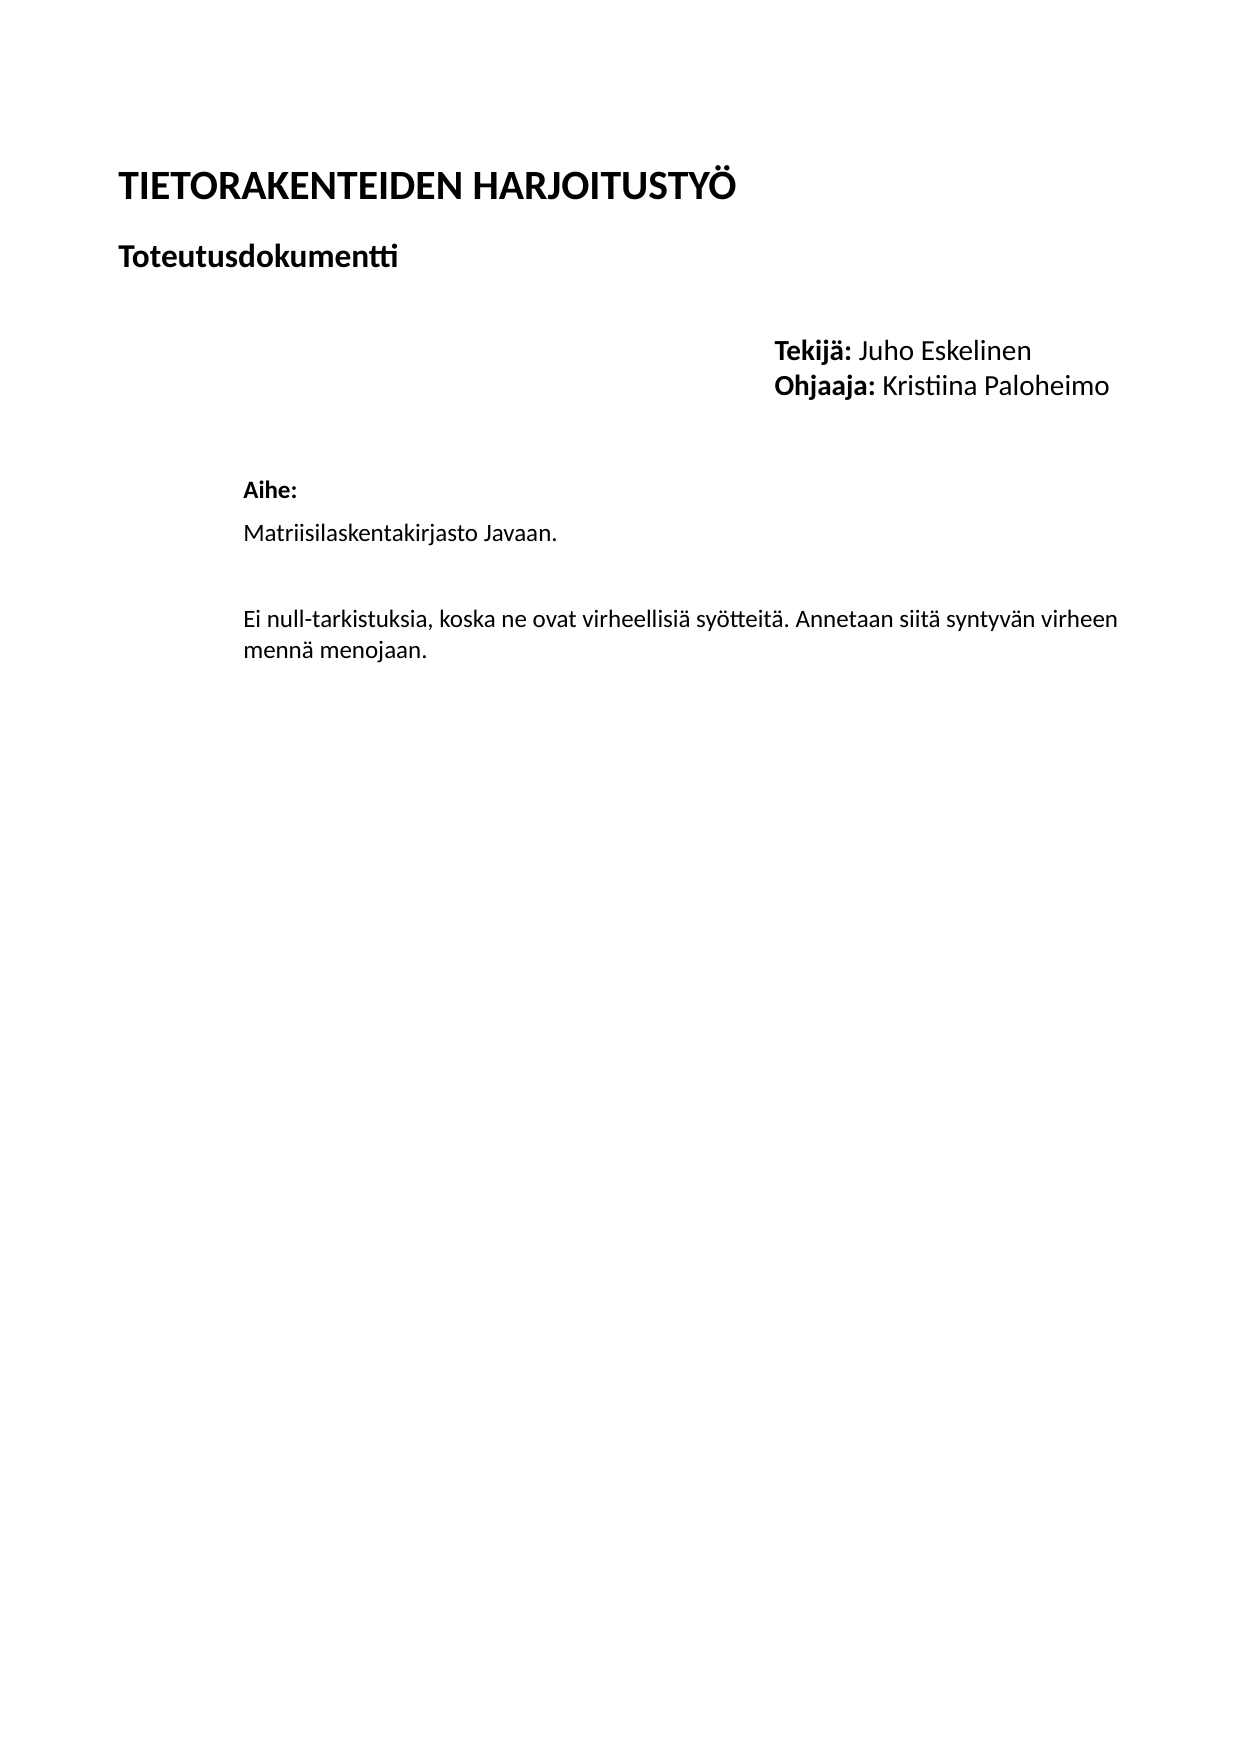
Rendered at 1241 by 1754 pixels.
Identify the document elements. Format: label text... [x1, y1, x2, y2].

text Aihe: [243, 474, 1122, 505]
text Ei null-tarkistuksia, koska ne ovat virheellisiä syötteitä. Annetaan siitä syntyvän virheen mennä menojaan. [243, 603, 1122, 664]
text Ohjaaja: Kristiina Paloheimo [118, 367, 1122, 403]
text Matriisilaskentakirjasto Javaan. [243, 517, 1122, 548]
text TIETORAKENTEIDEN HARJOITUSTYÖ [118, 159, 1122, 210]
text Tekijä: Juho Eskelinen [118, 332, 1122, 367]
text Toteutusdokumentti [118, 235, 1122, 276]
